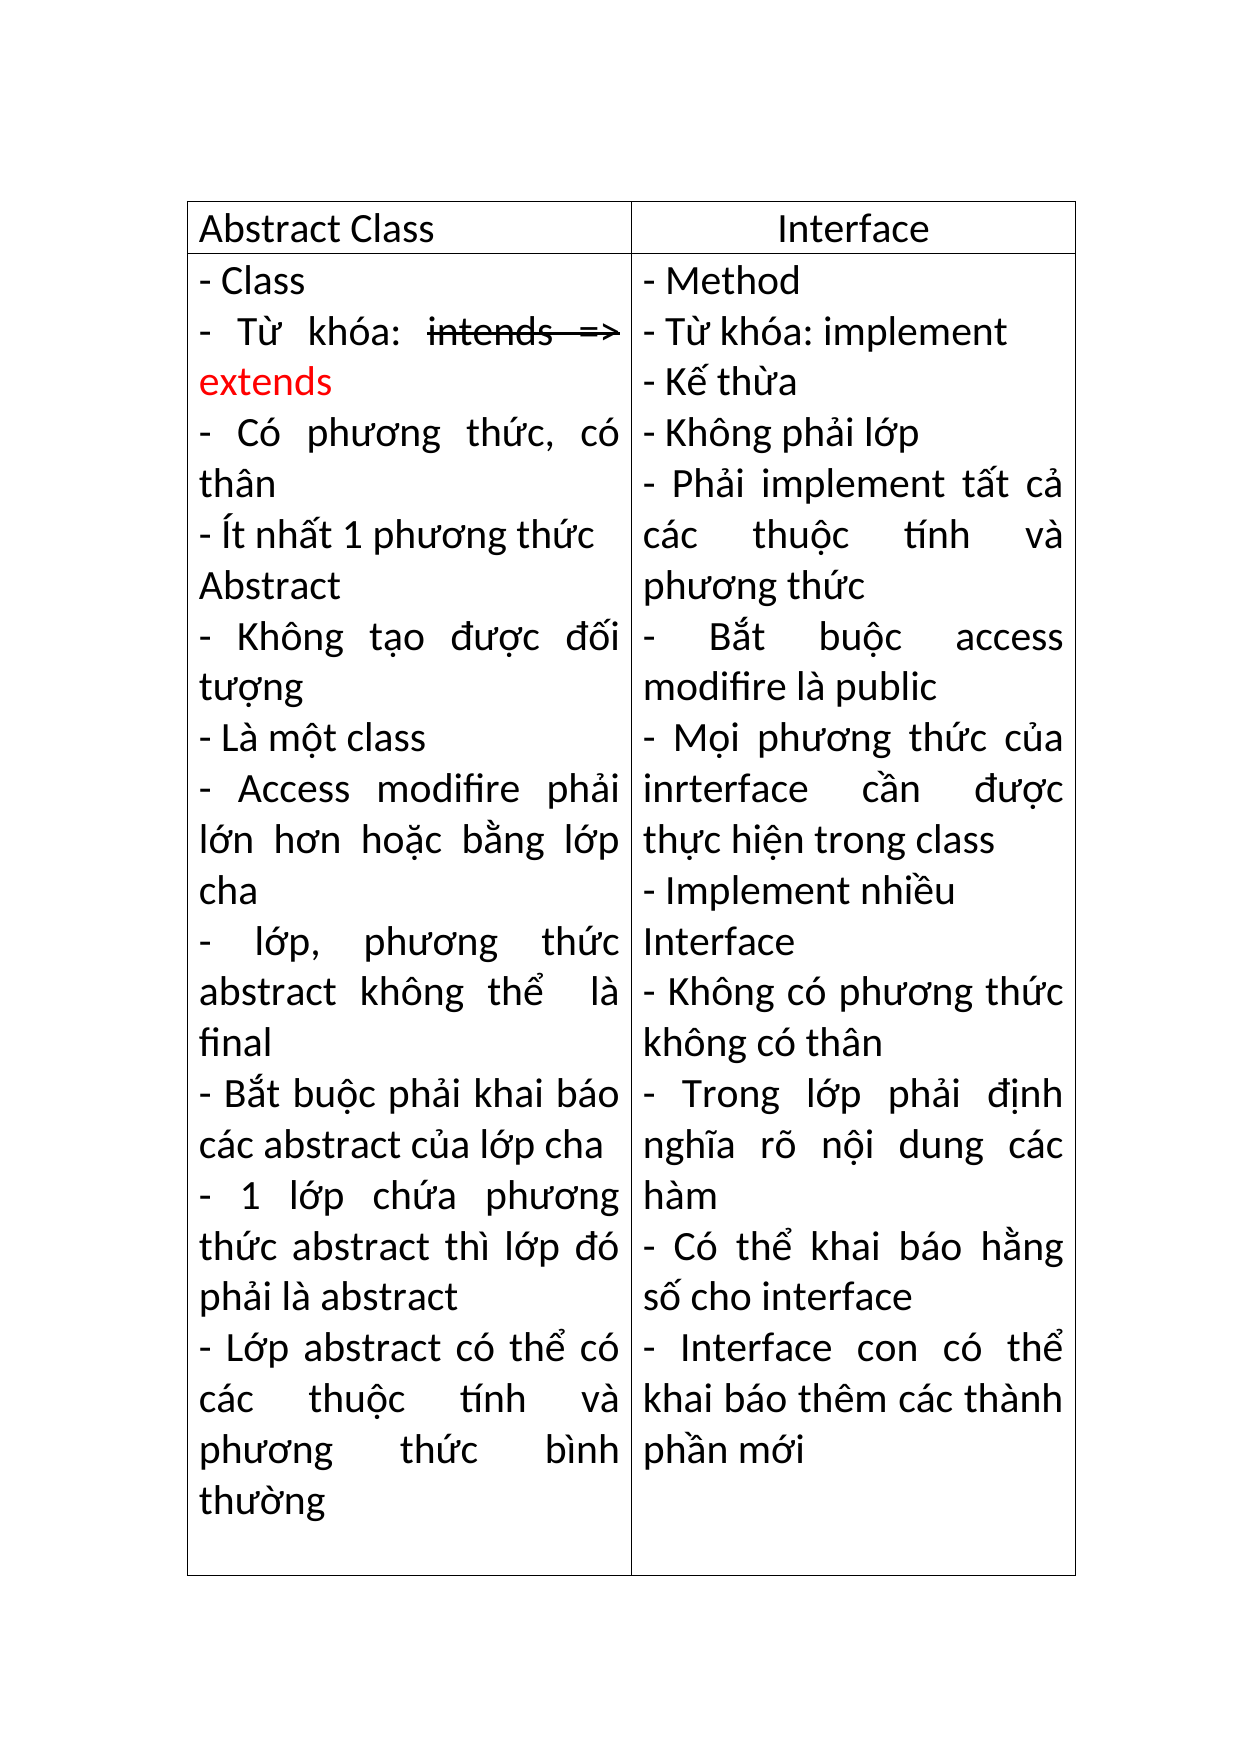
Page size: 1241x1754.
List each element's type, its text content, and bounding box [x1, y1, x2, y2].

table_header Abstract Class [188, 202, 631, 253]
table_cell - Class - Từ khóa: intends => extends - Có phương thức, có thân - Ít nhất 1 phương thức Abstract - Không tạo được đối tượng - Là một class - Access modifire phải lớn hơn hoặc bằng lớp cha - lớp, phương thức abstract không thể là final - Bắt buộc phải khai báo các abstract của lớp cha - 1 lớp chứa phương thức abstract thì lớp đó phải là abstract - Lớp abstract có thể có các thuộc tính và phương thức bình thường [188, 254, 631, 1575]
table_cell - Method - Từ khóa: implement - Kế thừa - Không phải lớp - Phải implement tất cả các thuộc tính và phương thức - Bắt buộc access modifire là public - Mọi phương thức của inrterface cần được thực hiện trong class - Implement nhiều Interface - Không có phương thức không có thân - Trong lớp phải định nghĩa rõ nội dung các hàm - Có thể khai báo hằng số cho interface - Interface con có thể khai báo thêm các thành phần mới [632, 254, 1075, 1575]
table_header Interface [632, 202, 1075, 253]
